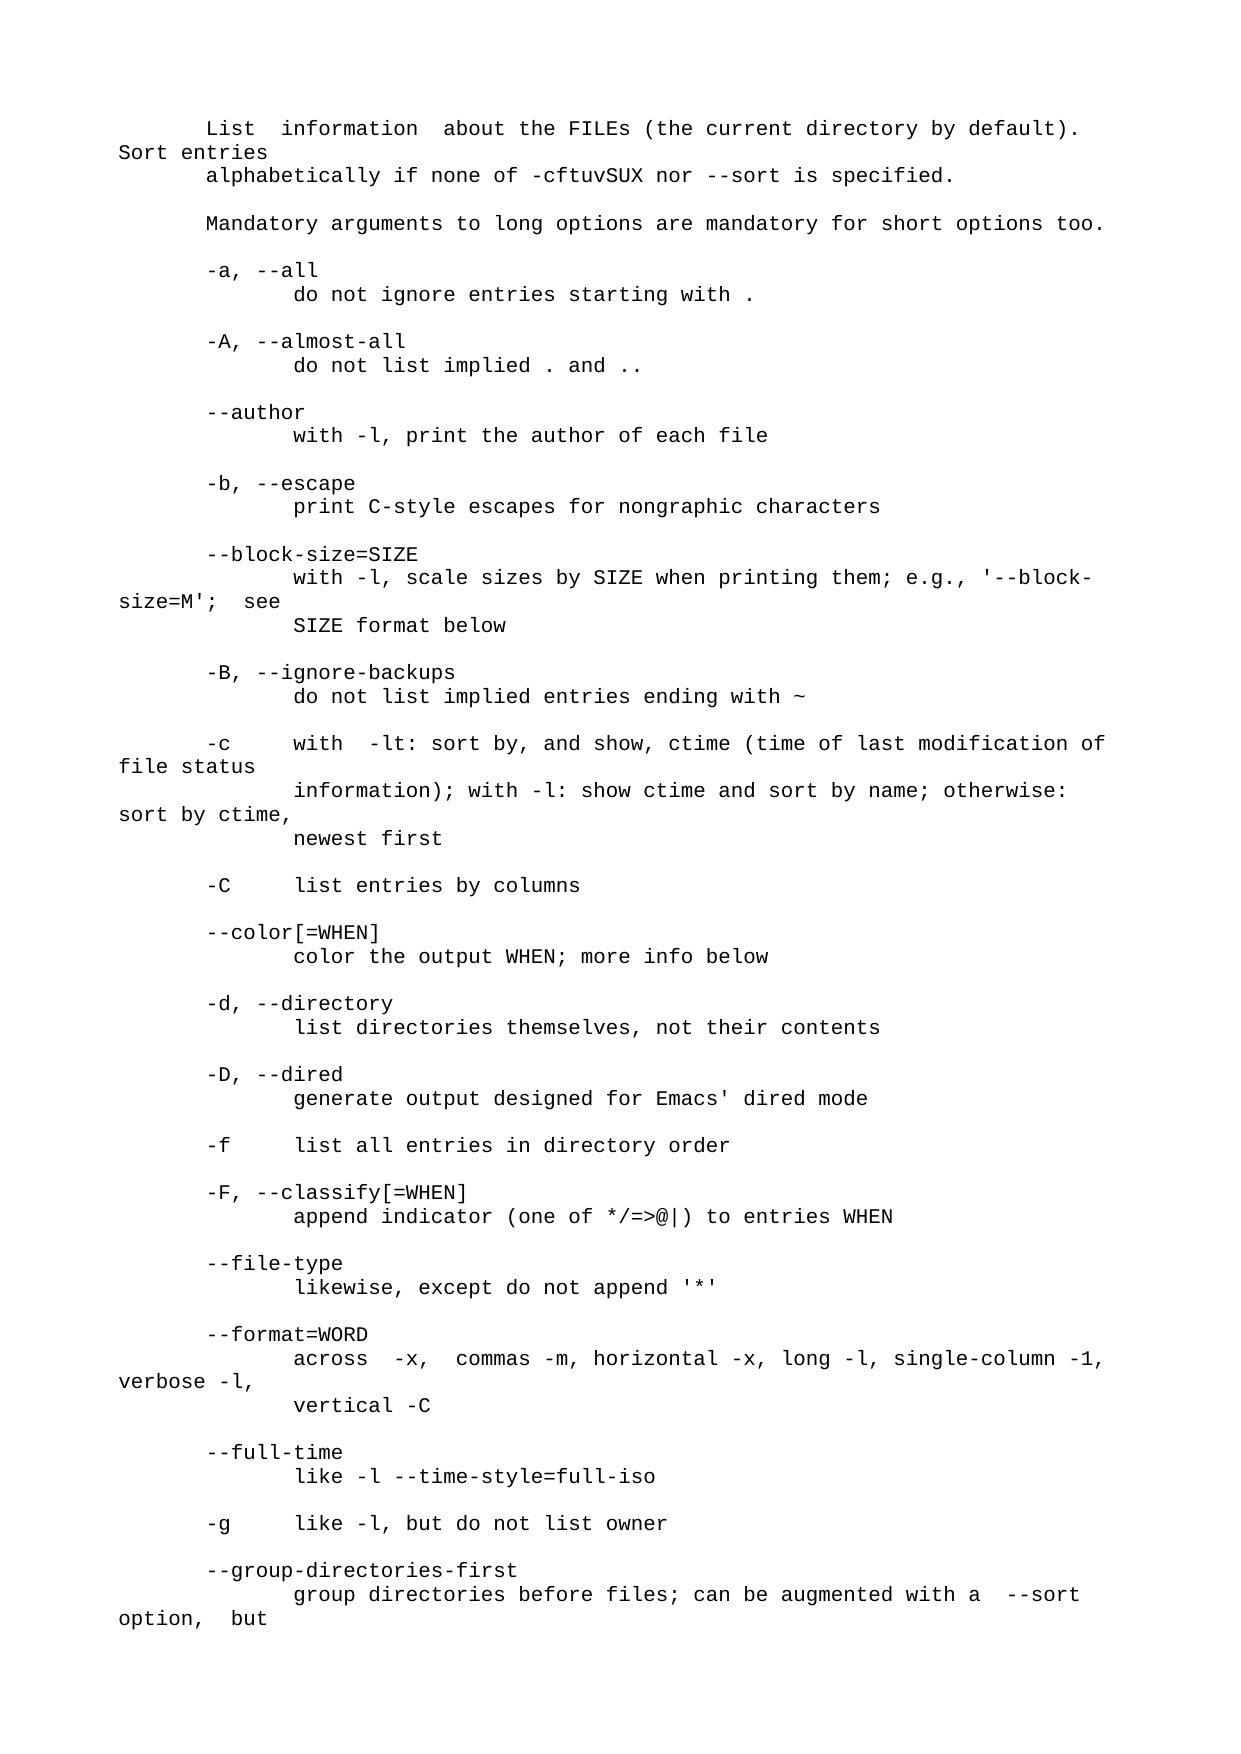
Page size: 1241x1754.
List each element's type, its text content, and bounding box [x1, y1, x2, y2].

text color the output WHEN; more info below [118, 946, 1122, 969]
text -d, --directory [118, 993, 1122, 1017]
text with -l, scale sizes by SIZE when printing them; e.g., '--block-size=M'; see [118, 567, 1122, 615]
text newest first [118, 827, 1122, 851]
text -B, --ignore-backups [118, 662, 1122, 686]
text List information about the FILEs (the current directory by default). Sort entries [118, 118, 1122, 165]
text --group-directories-first [118, 1561, 1122, 1584]
text -D, --dired [118, 1064, 1122, 1088]
text do not list implied entries ending with ~ [118, 686, 1122, 709]
text -b, --escape [118, 473, 1122, 496]
text vertical -C [118, 1395, 1122, 1419]
text -c with -lt: sort by, and show, ctime (time of last modification of file status [118, 733, 1122, 780]
text with -l, print the author of each file [118, 426, 1122, 449]
text --color[=WHEN] [118, 922, 1122, 946]
text across -x, commas -m, horizontal -x, long -l, single-column -1, verbose -l, [118, 1348, 1122, 1395]
text do not ignore entries starting with . [118, 284, 1122, 307]
text -f list all entries in directory order [118, 1135, 1122, 1158]
text --file-type [118, 1253, 1122, 1277]
text append indicator (one of */=>@|) to entries WHEN [118, 1206, 1122, 1229]
text -F, --classify[=WHEN] [118, 1182, 1122, 1206]
text --format=WORD [118, 1324, 1122, 1348]
text --block-size=SIZE [118, 544, 1122, 567]
text information); with -l: show ctime and sort by name; otherwise: sort by ctime, [118, 780, 1122, 827]
text group directories before files; can be augmented with a --sort option, but [118, 1584, 1122, 1631]
text generate output designed for Emacs' dired mode [118, 1088, 1122, 1111]
text -A, --almost-all [118, 331, 1122, 354]
text Mandatory arguments to long options are mandatory for short options too. [118, 213, 1122, 236]
text likewise, except do not append '*' [118, 1277, 1122, 1300]
text SIZE format below [118, 615, 1122, 638]
text -a, --all [118, 260, 1122, 284]
text list directories themselves, not their contents [118, 1017, 1122, 1040]
text like -l --time-style=full-iso [118, 1466, 1122, 1489]
text do not list implied . and .. [118, 354, 1122, 378]
text alphabetically if none of -cftuvSUX nor --sort is specified. [118, 165, 1122, 189]
text --full-time [118, 1442, 1122, 1466]
text -C list entries by columns [118, 875, 1122, 898]
text --author [118, 402, 1122, 426]
text print C-style escapes for nongraphic characters [118, 496, 1122, 520]
text -g like -l, but do not list owner [118, 1513, 1122, 1537]
